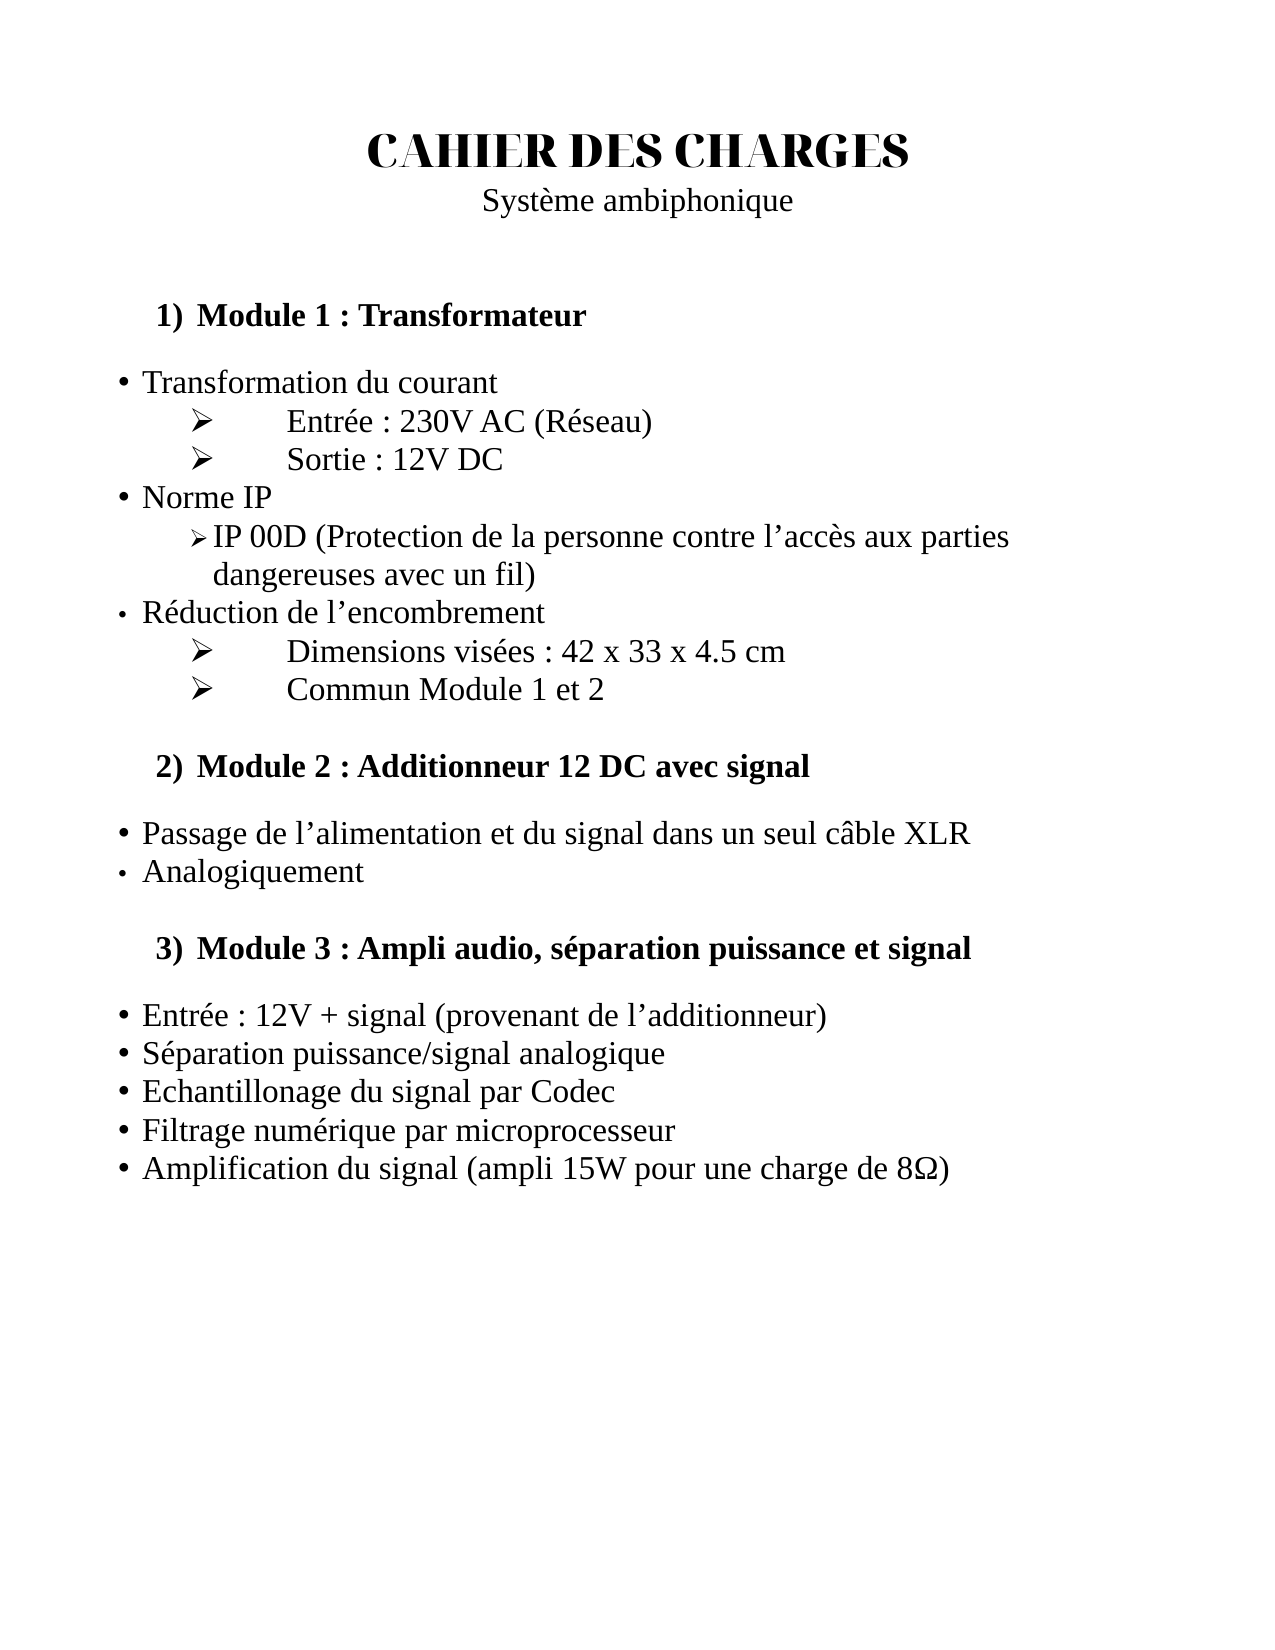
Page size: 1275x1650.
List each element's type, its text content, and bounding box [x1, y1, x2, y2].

text CAHIER DES CHARGES [118, 118, 1157, 181]
list Sortie : 12V DC [189, 439, 1157, 478]
list Module 2 : Additionneur 12 DC avec signal [155, 746, 1157, 784]
list Analogiquement [118, 851, 1157, 890]
list Commun Module 1 et 2 [189, 669, 1157, 708]
list Séparation puissance/signal analogique [118, 1033, 1157, 1072]
list Filtrage numérique par microprocesseur [118, 1110, 1157, 1148]
list Réduction de l’encombrement [118, 593, 1157, 631]
list Echantillonage du signal par Codec [118, 1072, 1157, 1110]
list Module 3 : Ampli audio, séparation puissance et signal [155, 928, 1157, 966]
text Système ambiphonique [118, 181, 1157, 219]
list Module 1 : Transformateur [155, 296, 1157, 334]
list Transformation du courant [118, 363, 1157, 401]
list Entrée : 12V + signal (provenant de l’additionneur) [118, 995, 1157, 1033]
list Passage de l’alimentation et du signal dans un seul câble XLR [118, 813, 1157, 851]
list Amplification du signal (ampli 15W pour une charge de 8Ω) [118, 1148, 1157, 1187]
list IP 00D (Protection de la personne contre l’accès aux parties dangereuses avec un fil) [189, 516, 1157, 593]
list Dimensions visées : 42 x 33 x 4.5 cm [189, 631, 1157, 669]
list Entrée : 230V AC (Réseau) [189, 401, 1157, 439]
list Norme IP [118, 478, 1157, 516]
